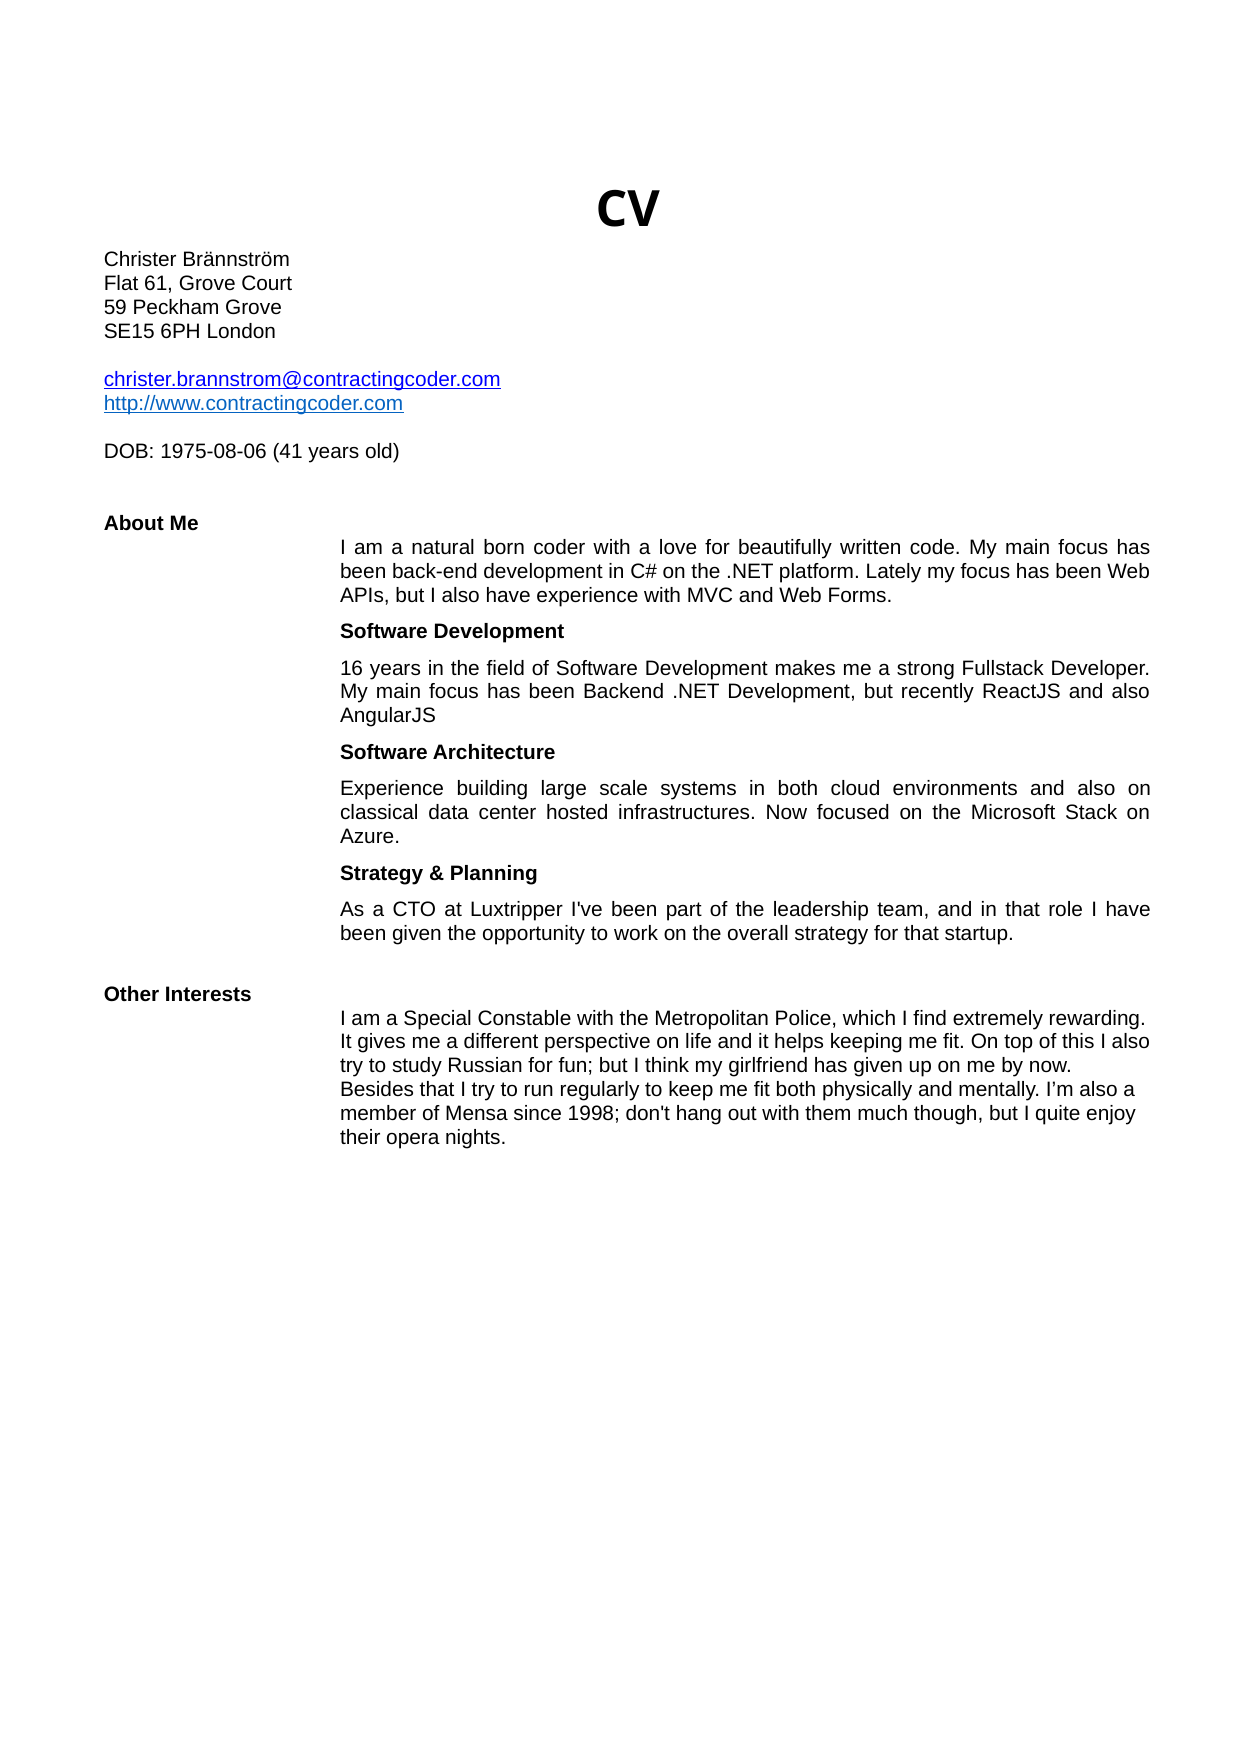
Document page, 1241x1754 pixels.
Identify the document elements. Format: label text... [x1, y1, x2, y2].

text Other Interests [103, 981, 1152, 1005]
text Software Architecture [340, 740, 1152, 764]
text I am a natural born coder with a love for beautifully written code. My main focus has been back-end development in C# on the .NET platform. Lately my focus has been Web APIs, but I also have experience with MVC and Web Forms. [340, 534, 1152, 606]
text Strategy & Planning [340, 861, 1152, 884]
text As a CTO at Luxtripper I've been part of the leadership team, and in that role I have been given the opportunity to work on the overall strategy for that startup. [340, 897, 1152, 945]
text I am a Special Constable with the Metropolitan Police, which I find extremely rewarding. It gives me a different perspective on life and it helps keeping me fit. On top of this I also try to study Russian for fun; but I think my girlfriend has given up on me by now. Besides that I try to run regularly to keep me fit both physically and mentally. I’m also a member of Mensa since 1998; don't hang out with them much though, but I quite enjoy their opera nights. [340, 1005, 1152, 1149]
text DOB: 1975-08-06 (41 years old) [103, 439, 1152, 463]
text Flat 61, Grove Court [103, 271, 1152, 295]
text Experience building large scale systems in both cloud environments and also on classical data center hosted infrastructures. Now focused on the Microsoft Stack on Azure. [340, 776, 1152, 848]
text 59 Peckham Grove [103, 295, 1152, 319]
title CV [103, 173, 1152, 241]
text Software Development [340, 619, 1152, 643]
text 16 years in the field of Software Development makes me a strong Fullstack Developer. My main focus has been Backend .NET Development, but recently ReactJS and also AngularJS [340, 655, 1152, 727]
text http://www.contractingcoder.com [103, 391, 1152, 415]
text About Me [103, 511, 1152, 534]
text christer.brannstrom@contractingcoder.com [103, 367, 1152, 391]
text SE15 6PH London [103, 319, 1152, 343]
text Christer Brännström [103, 247, 1152, 271]
